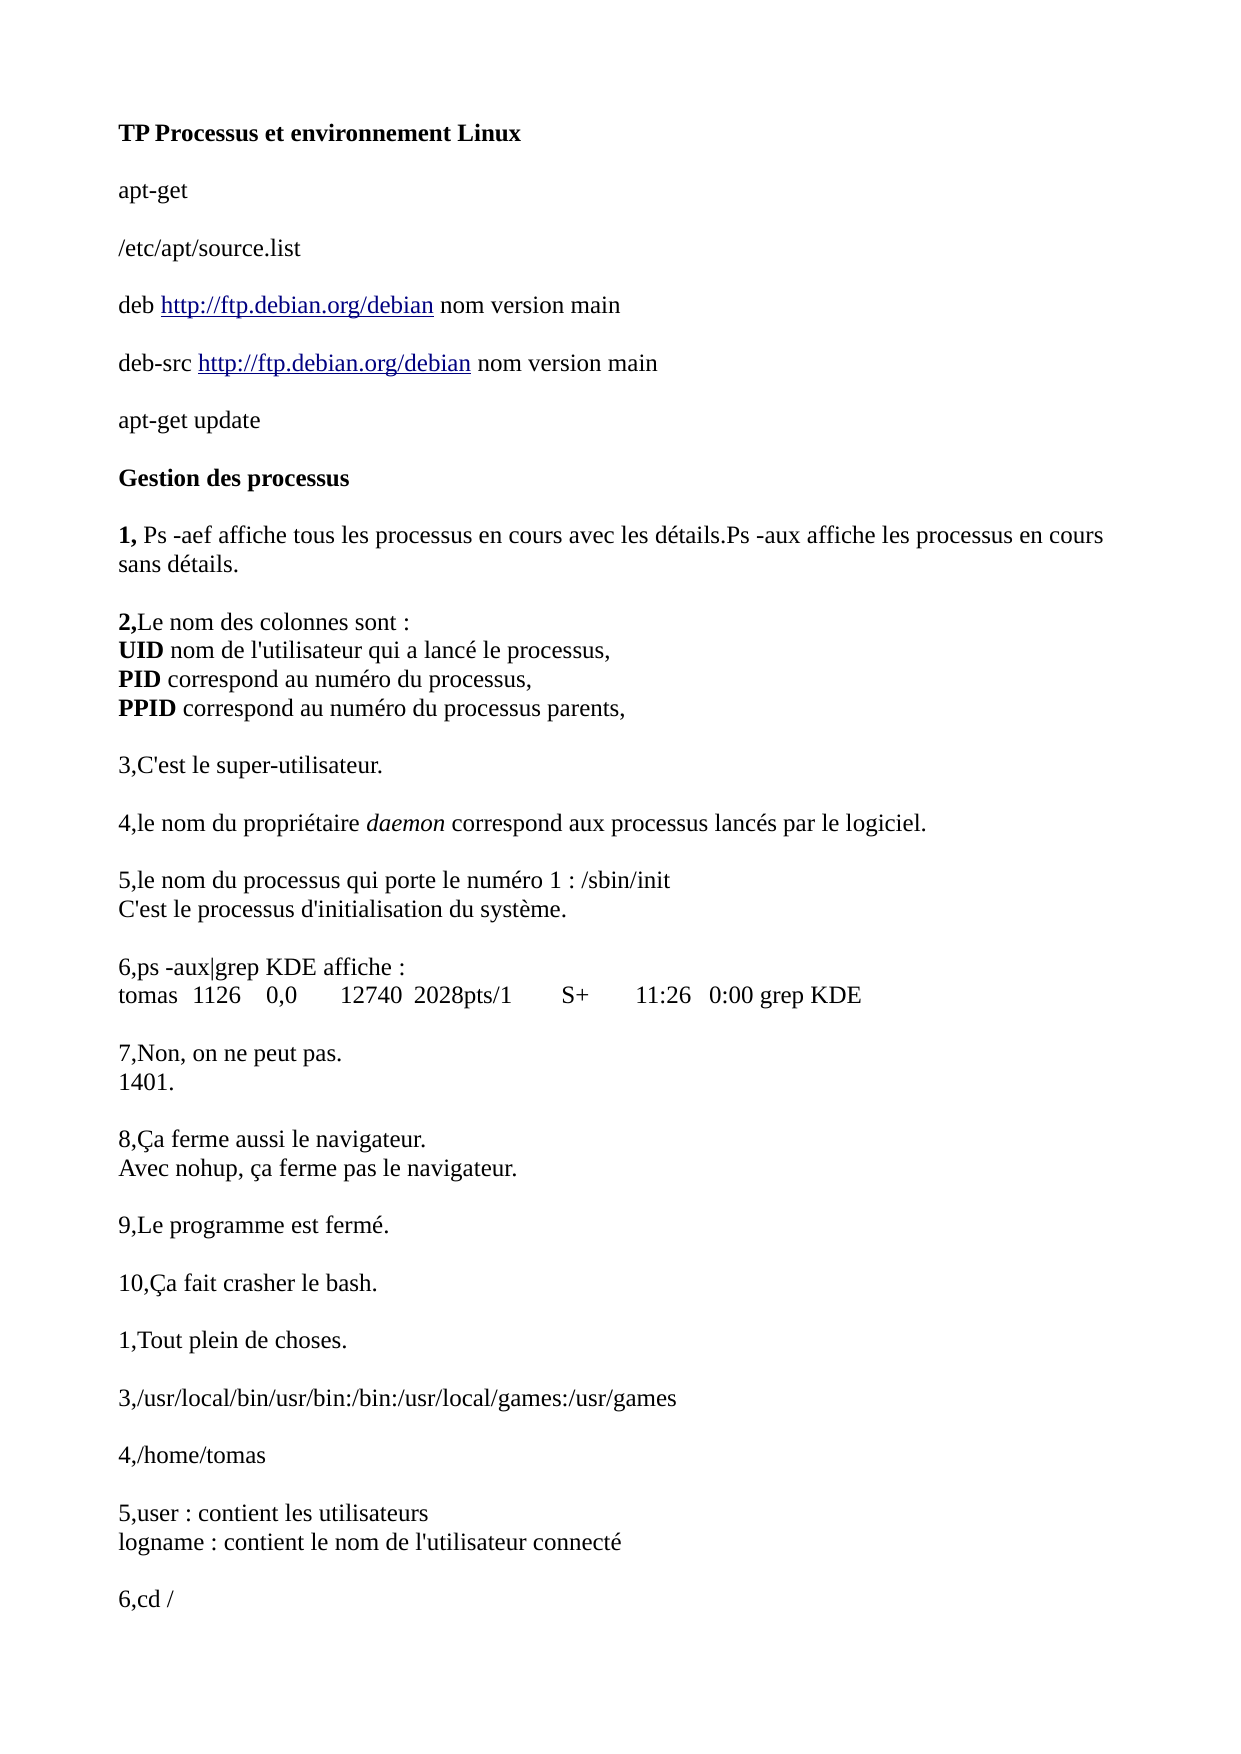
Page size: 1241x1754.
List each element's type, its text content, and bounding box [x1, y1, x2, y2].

text 5,user : contient les utilisateurs [118, 1498, 1122, 1527]
text 4,/home/tomas [118, 1441, 1122, 1469]
text logname : contient le nom de l'utilisateur connecté [118, 1527, 1122, 1556]
text PPID correspond au numéro du processus parents, [118, 693, 1122, 722]
text deb http://ftp.debian.org/debian nom version main [118, 291, 1122, 319]
text apt-get update [118, 406, 1122, 434]
text 1, Ps -aef affiche tous les processus en cours avec les détails.Ps -aux affiche les processus en cours sans détails. [118, 521, 1122, 578]
text C'est le processus d'initialisation du système. [118, 894, 1122, 923]
text 2,Le nom des colonnes sont : [118, 607, 1122, 636]
text 1401. [118, 1067, 1122, 1096]
text deb-src http://ftp.debian.org/debian nom version main [118, 348, 1122, 377]
text 1,Tout plein de choses. [118, 1326, 1122, 1354]
text UID nom de l'utilisateur qui a lancé le processus, [118, 636, 1122, 664]
text 6,cd / [118, 1584, 1122, 1613]
text PID correspond au numéro du processus, [118, 664, 1122, 693]
text 8,Ça ferme aussi le navigateur. [118, 1124, 1122, 1153]
text Gestion des processus [118, 463, 1122, 492]
text 7,Non, on ne peut pas. [118, 1038, 1122, 1067]
text tomas 1126 0,0 12740 2028pts/1 S+ 11:26 0:00 grep KDE [118, 981, 1122, 1009]
text TP Processus et environnement Linux [118, 118, 1122, 147]
text 3,C'est le super-utilisateur. [118, 751, 1122, 779]
text Avec nohup, ça ferme pas le navigateur. [118, 1153, 1122, 1182]
text /etc/apt/source.list [118, 233, 1122, 262]
text 5,le nom du processus qui porte le numéro 1 : /sbin/init [118, 866, 1122, 894]
text 3,/usr/local/bin/usr/bin:/bin:/usr/local/games:/usr/games [118, 1383, 1122, 1412]
text 6,ps -aux|grep KDE affiche : [118, 952, 1122, 981]
text 10,Ça fait crasher le bash. [118, 1268, 1122, 1297]
text 4,le nom du propriétaire daemon correspond aux processus lancés par le logiciel. [118, 808, 1122, 837]
text apt-get [118, 176, 1122, 204]
text 9,Le programme est fermé. [118, 1211, 1122, 1239]
